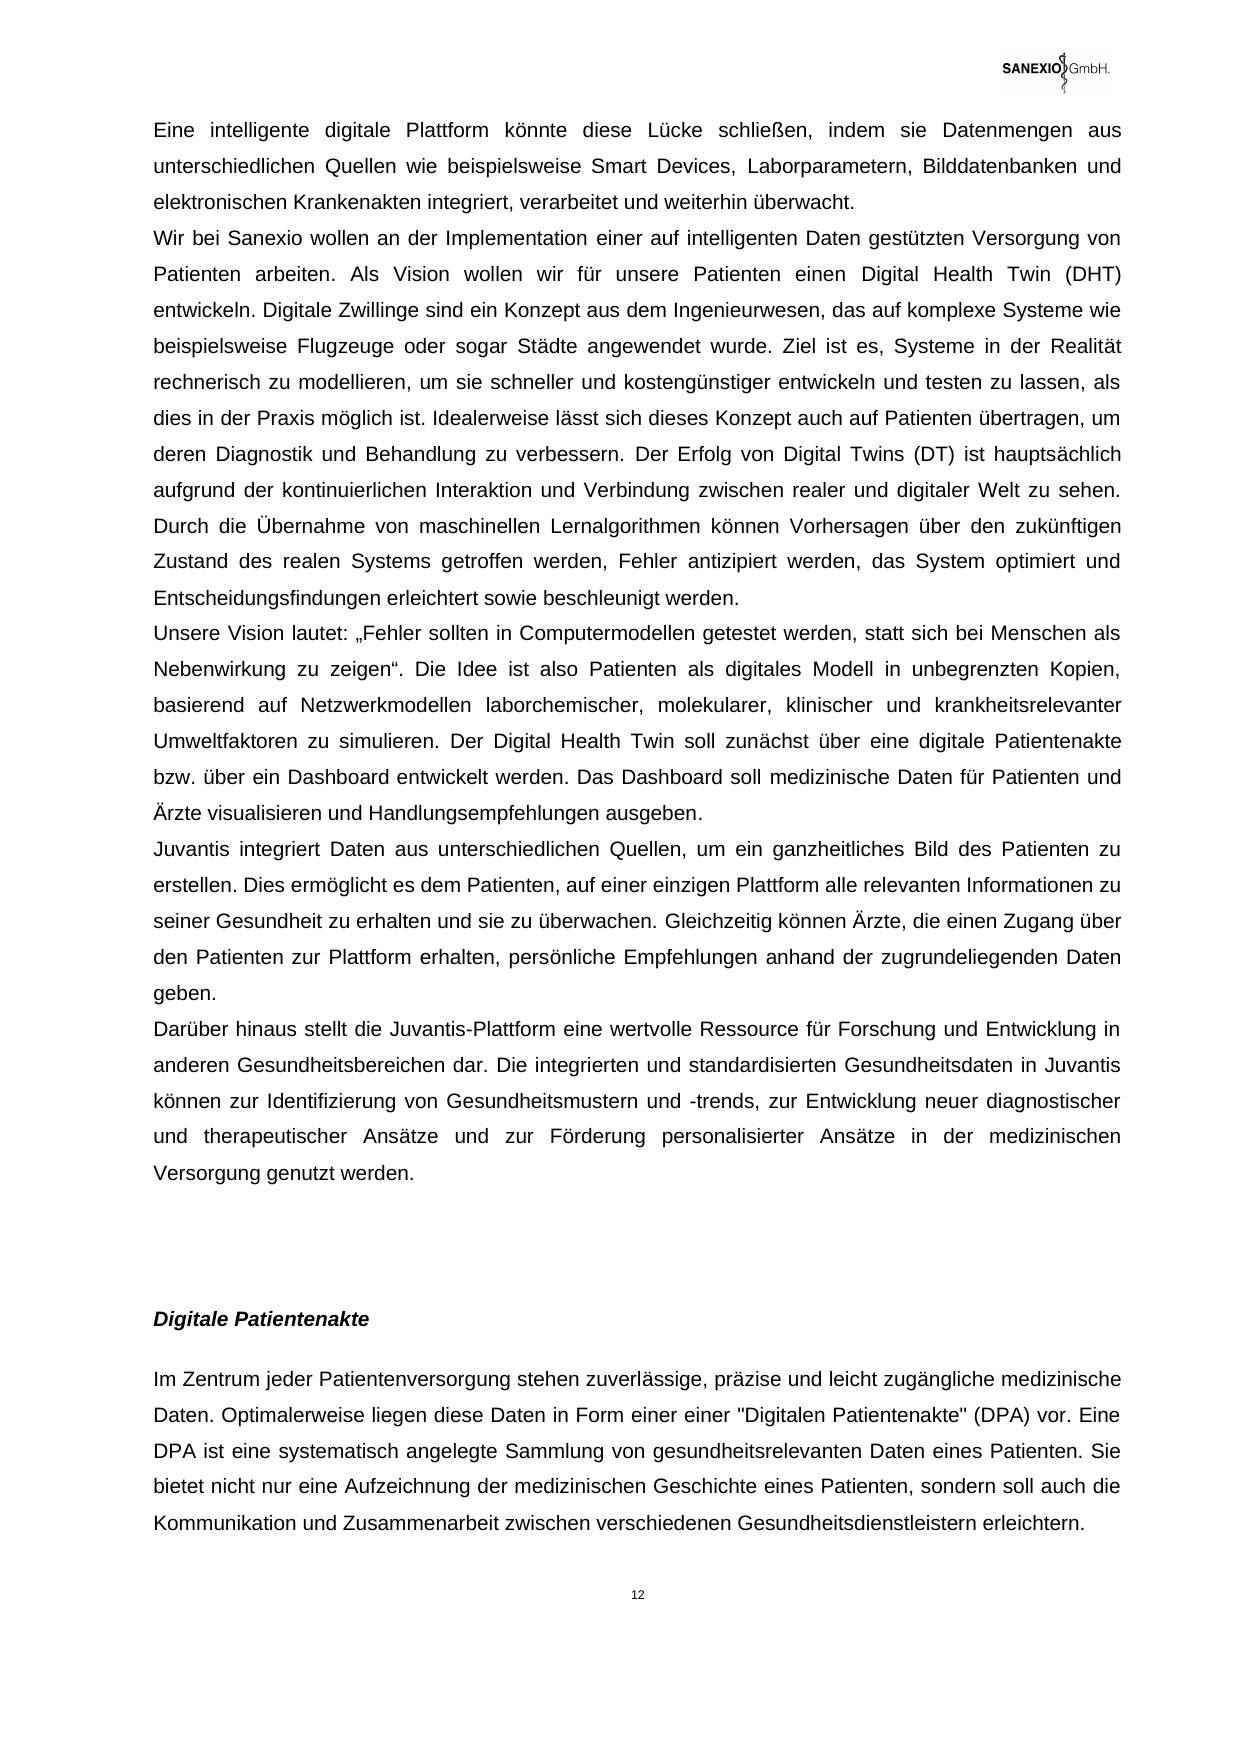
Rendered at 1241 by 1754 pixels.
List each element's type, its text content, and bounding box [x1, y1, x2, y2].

text Darüber hinaus stellt die Juvantis-Plattform eine wertvolle Ressource für Forschung und Entwicklung in anderen Gesundheitsbereichen dar. Die integrierten und standardisierten Gesundheitsdaten in Juvantis können zur Identifizierung von Gesundheitsmustern und -trends, zur Entwicklung neuer diagnostischer und therapeutischer Ansätze und zur Förderung personalisierter Ansätze in der medizinischen Versorgung genutzt werden. [153, 1017, 1122, 1184]
text Juvantis integriert Daten aus unterschiedlichen Quellen, um ein ganzheitliches Bild des Patienten zu erstellen. Dies ermöglicht es dem Patienten, auf einer einzigen Plattform alle relevanten Informationen zu seiner Gesundheit zu erhalten und sie zu überwachen. Gleichzeitig können Ärzte, die einen Zugang über den Patienten zur Plattform erhalten, persönliche Empfehlungen anhand der zugrundeliegenden Daten geben. [153, 837, 1122, 1004]
text Wir bei Sanexio wollen an der Implementation einer auf intelligenten Daten gestützten Versorgung von Patienten arbeiten. Als Vision wollen wir für unsere Patienten einen Digital Health Twin (DHT) entwickeln. Digitale Zwillinge sind ein Konzept aus dem Ingenieurwesen, das auf komplexe Systeme wie beispielsweise Flugzeuge oder sogar Städte angewendet wurde. Ziel ist es, Systeme in der Realität rechnerisch zu modellieren, um sie schneller und kostengünstiger entwickeln und testen zu lassen, als dies in der Praxis möglich ist. Idealerweise lässt sich dieses Konzept auch auf Patienten übertragen, um deren Diagnostik und Behandlung zu verbessern. Der Erfolg von Digital Twins (DT) ist hauptsächlich aufgrund der kontinuierlichen Interaktion und Verbindung zwischen realer und digitaler Welt zu sehen. Durch die Übernahme von maschinellen Lernalgorithmen können Vorhersagen über den zukünftigen Zustand des realen Systems getroffen werden, Fehler antizipiert werden, das System optimiert und Entscheidungsfindungen erleichtert sowie beschleunigt werden. [153, 226, 1122, 609]
text Im Zentrum jeder Patientenversorgung stehen zuverlässige, präzise und leicht zugängliche medizinische Daten. Optimalerweise liegen diese Daten in Form einer einer "Digitalen Patientenakte" (DPA) vor. Eine DPA ist eine systematisch angelegte Sammlung von gesundheitsrelevanten Daten eines Patienten. Sie bietet nicht nur eine Aufzeichnung der medizinischen Geschichte eines Patienten, sondern soll auch die Kommunikation und Zusammenarbeit zwischen verschiedenen Gesundheitsdienstleistern erleichtern. [153, 1367, 1122, 1534]
text Unsere Vision lautet: „Fehler sollten in Computermodellen getestet werden, statt sich bei Menschen als Nebenwirkung zu zeigen“. Die Idee ist also Patienten als digitales Modell in unbegrenzten Kopien, basierend auf Netzwerkmodellen laborchemischer, molekularer, klinischer und krankheitsrelevanter Umweltfaktoren zu simulieren. Der Digital Health Twin soll zunächst über eine digitale Patientenakte bzw. über ein Dashboard entwickelt werden. Das Dashboard soll medizinische Daten für Patienten und Ärzte visualisieren und Handlungsempfehlungen ausgeben. [153, 621, 1122, 825]
subtitle Digitale Patientenakte [153, 1307, 1122, 1331]
picture [1002, 52, 1110, 94]
text Eine intelligente digitale Plattform könnte diese Lücke schließen, indem sie Datenmengen aus unterschiedlichen Quellen wie beispielsweise Smart Devices, Laborparametern, Bilddatenbanken und elektronischen Krankenakten integriert, verarbeitet und weiterhin überwacht. [153, 118, 1122, 214]
